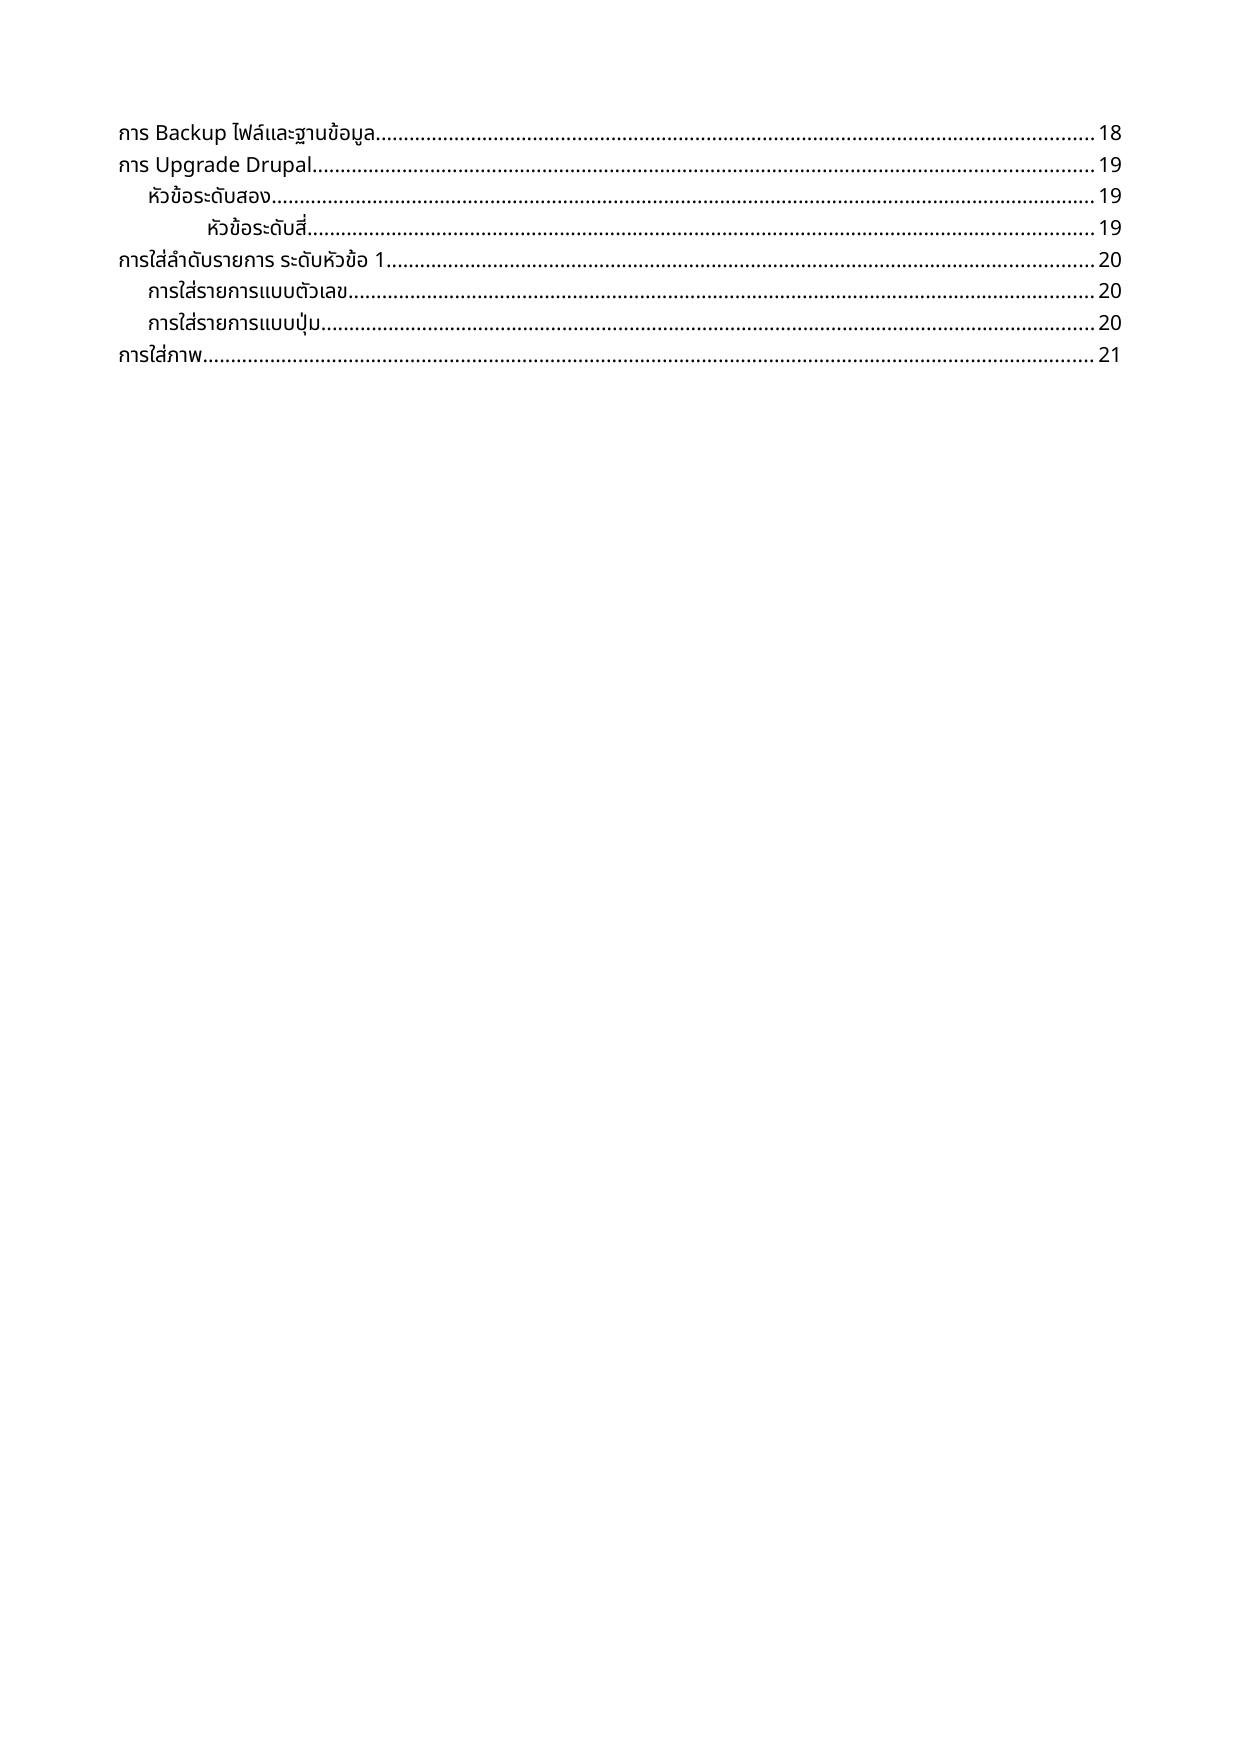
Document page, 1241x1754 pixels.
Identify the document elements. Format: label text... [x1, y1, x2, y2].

text การใส่ลำดับรายการ ระดับหัวข้อ 1 20 [118, 245, 1122, 276]
text การใส่ภาพ 21 [118, 340, 1122, 371]
text หัวข้อระดับสอง 19 [148, 181, 1122, 213]
text การ Upgrade Drupal 19 [118, 150, 1122, 181]
text การใส่รายการแบบปุ่ม 20 [148, 308, 1122, 340]
text หัวข้อระดับสี่ 19 [207, 213, 1122, 245]
text การใส่รายการแบบตัวเลข 20 [148, 276, 1122, 308]
text การ Backup ไฟล์และฐานข้อมูล 18 [118, 118, 1122, 150]
